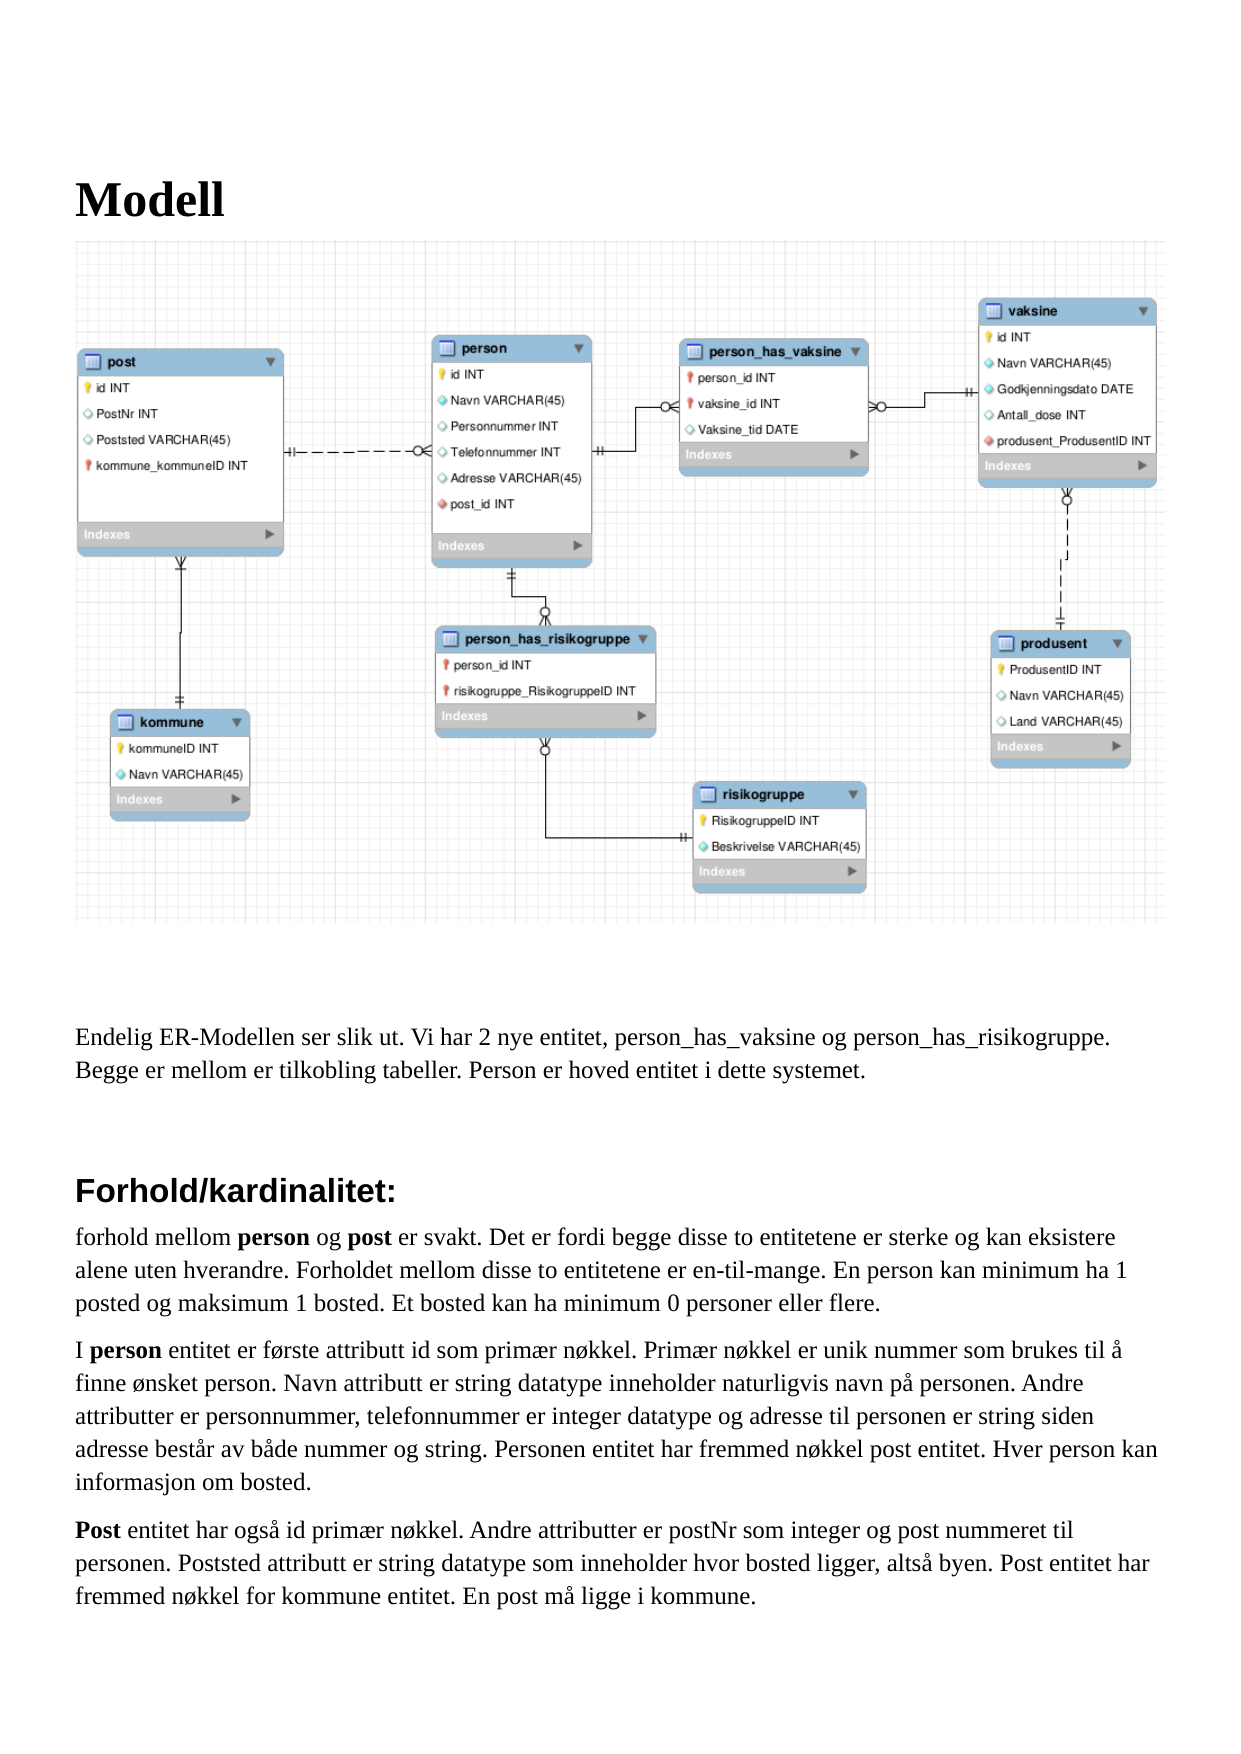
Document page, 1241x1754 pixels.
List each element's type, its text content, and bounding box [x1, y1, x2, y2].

text I person entitet er første attributt id som primær nøkkel. Primær nøkkel er unik nummer som brukes til å finne ønsket person. Navn attributt er string datatype inneholder naturligvis navn på personen. Andre attributter er personnummer, telefonnummer er integer datatype og adresse til personen er string siden adresse består av både nummer og string. Personen entitet har fremmed nøkkel post entitet. Hver person kan informasjon om bosted. [75, 1335, 1165, 1496]
text Post entitet har også id primær nøkkel. Andre attributter er postNr som integer og post nummeret til personen. Poststed attributt er string datatype som inneholder hvor bosted ligger, altså byen. Post entitet har fremmed nøkkel for kommune entitet. En post må ligge i kommune. [75, 1515, 1165, 1610]
text forhold mellom person og post er svakt. Det er fordi begge disse to entitetene er sterke og kan eksistere alene uten hverandre. Forholdet mellom disse to entitetene er en-til-mange. En person kan minimum ha 1 posted og maksimum 1 bosted. Et bosted kan ha minimum 0 personer eller flere. [75, 1222, 1165, 1316]
picture [75, 240, 1166, 923]
text Endelig ER-Modellen ser slik ut. Vi har 2 nye entitet, person_has_vaksine og person_has_risikogruppe. Begge er mellom er tilkobling tabeller. Person er hoved entitet i dette systemet. [75, 1022, 1165, 1083]
subtitle Forhold/kardinalitet: [75, 1171, 1165, 1209]
subtitle Modell [75, 170, 1165, 227]
